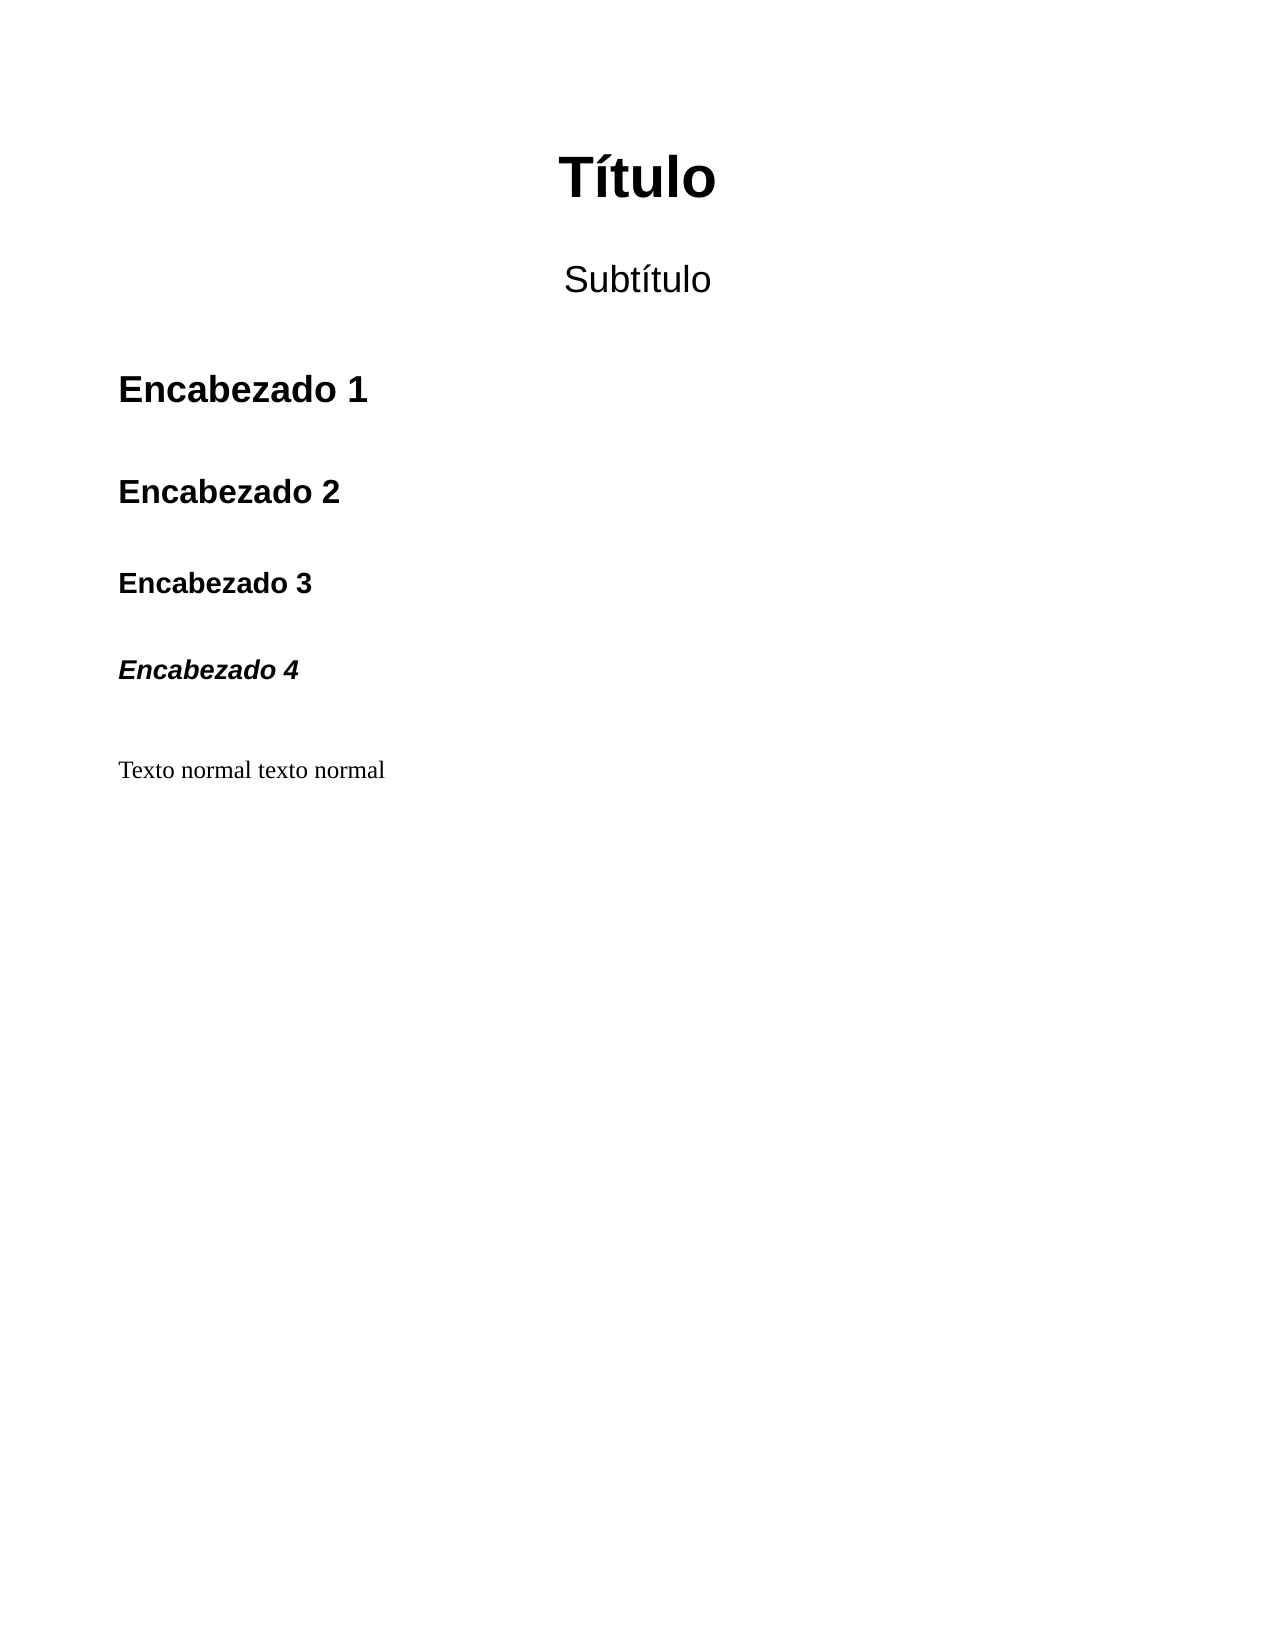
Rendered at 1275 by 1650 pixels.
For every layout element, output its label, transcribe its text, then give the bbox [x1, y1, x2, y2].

subtitle Subtítulo [118, 258, 1157, 301]
subtitle Encabezado 1 [118, 367, 1157, 410]
title Título [118, 143, 1157, 210]
subtitle Encabezado 2 [118, 472, 1157, 511]
subtitle Encabezado 4 [118, 654, 1157, 685]
subtitle Encabezado 3 [118, 567, 1157, 600]
text Texto normal texto normal [118, 755, 1157, 784]
